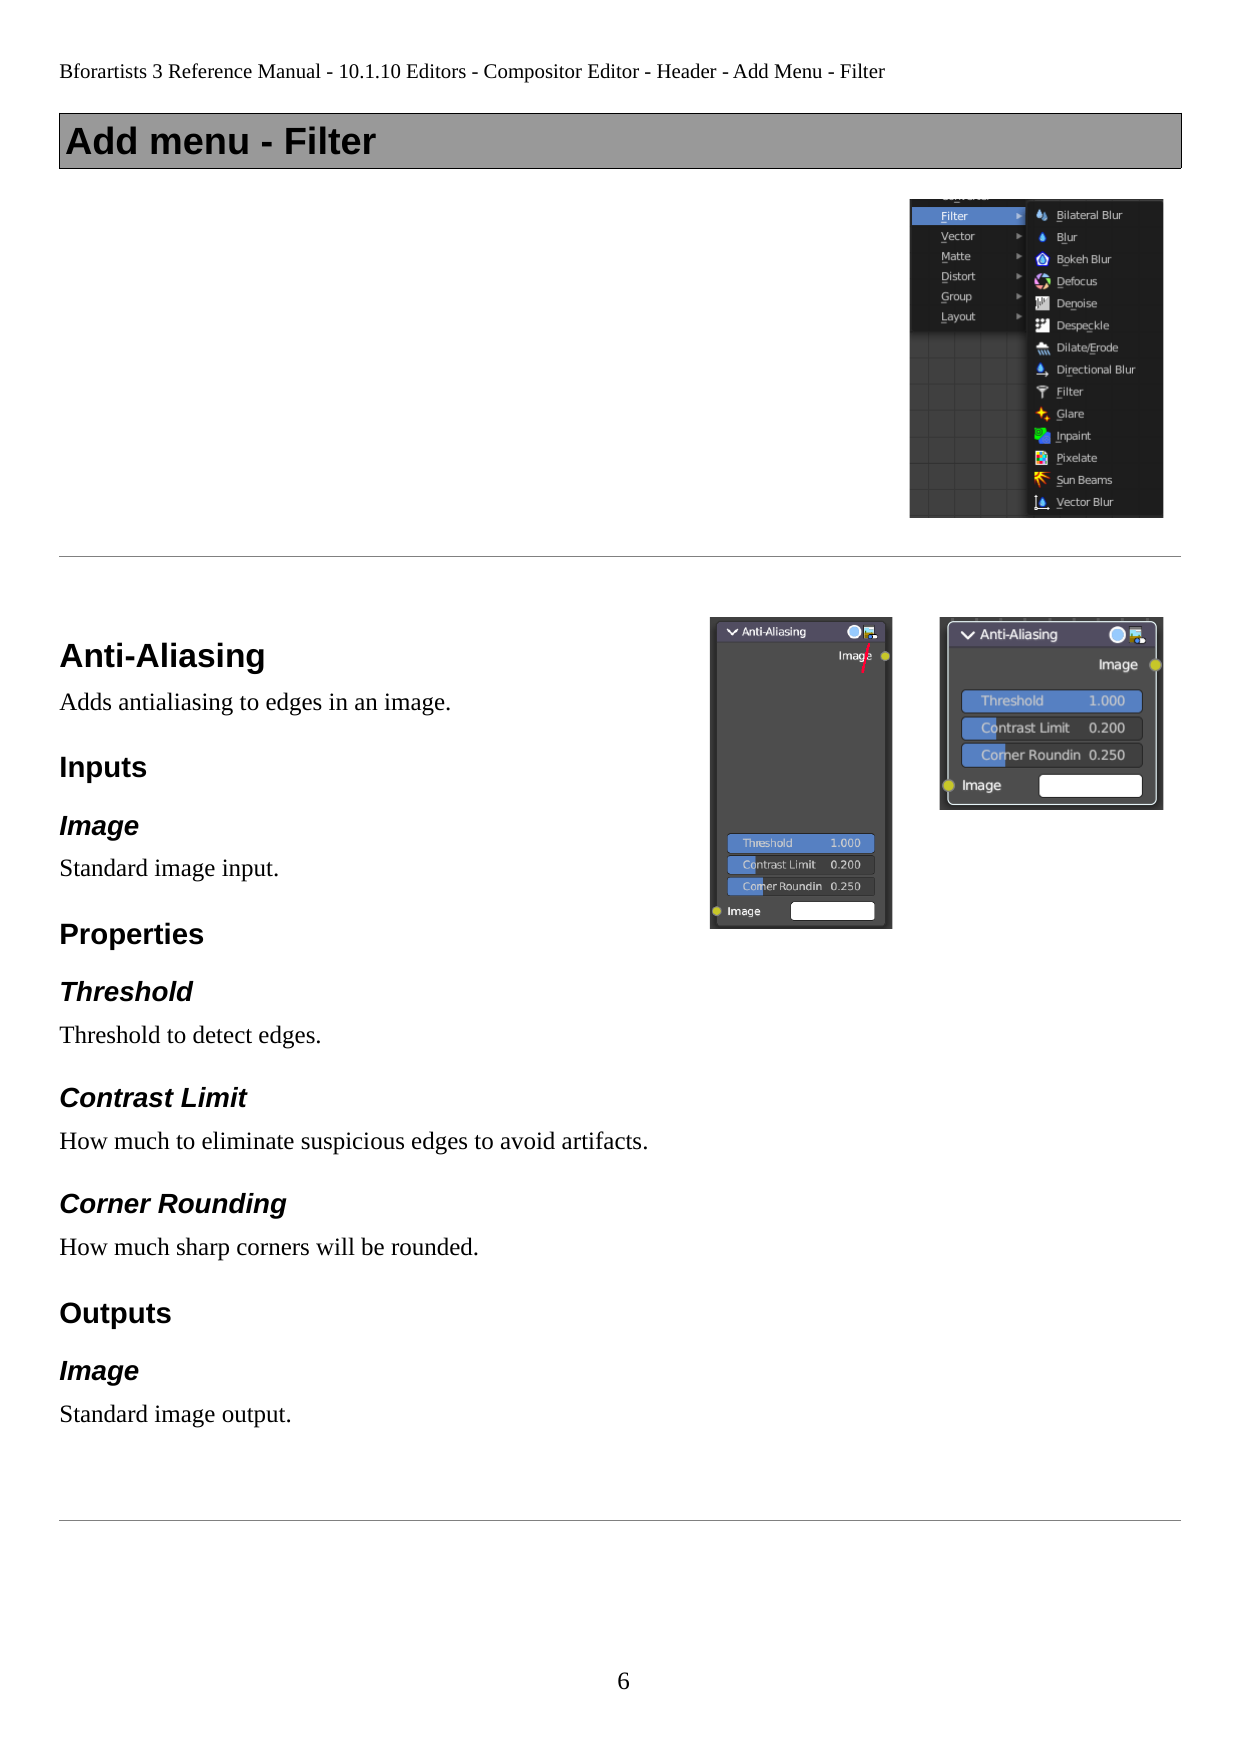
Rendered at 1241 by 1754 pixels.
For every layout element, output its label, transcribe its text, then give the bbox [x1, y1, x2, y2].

subtitle [1164, 750, 1181, 784]
subtitle Threshold [59, 976, 1181, 1008]
text Threshold to detect edges. [59, 1020, 1181, 1049]
text Standard image input. [59, 853, 709, 882]
subtitle Properties [59, 917, 1181, 951]
subtitle Outputs [59, 1296, 1181, 1329]
text Standard image output. [59, 1399, 1181, 1427]
subtitle Image [59, 809, 709, 841]
text How much to eliminate suspicious edges to avoid artifacts. [59, 1126, 1181, 1155]
picture [709, 617, 893, 929]
subtitle [893, 635, 939, 674]
text [893, 853, 1181, 882]
subtitle [1164, 635, 1181, 674]
text [893, 687, 939, 715]
picture [909, 199, 1164, 518]
subtitle Image [59, 1354, 1181, 1386]
picture [939, 617, 1164, 810]
text How much sharp corners will be rounded. [59, 1232, 1181, 1261]
text Adds antialiasing to edges in an image. [59, 687, 709, 715]
subtitle Anti-Aliasing [59, 635, 709, 674]
table_header Add menu - Filter [60, 114, 1181, 168]
subtitle Corner Rounding [59, 1188, 1181, 1219]
subtitle Inputs [59, 750, 709, 784]
subtitle [893, 809, 1181, 841]
subtitle Contrast Limit [59, 1082, 1181, 1113]
subtitle [893, 750, 939, 784]
